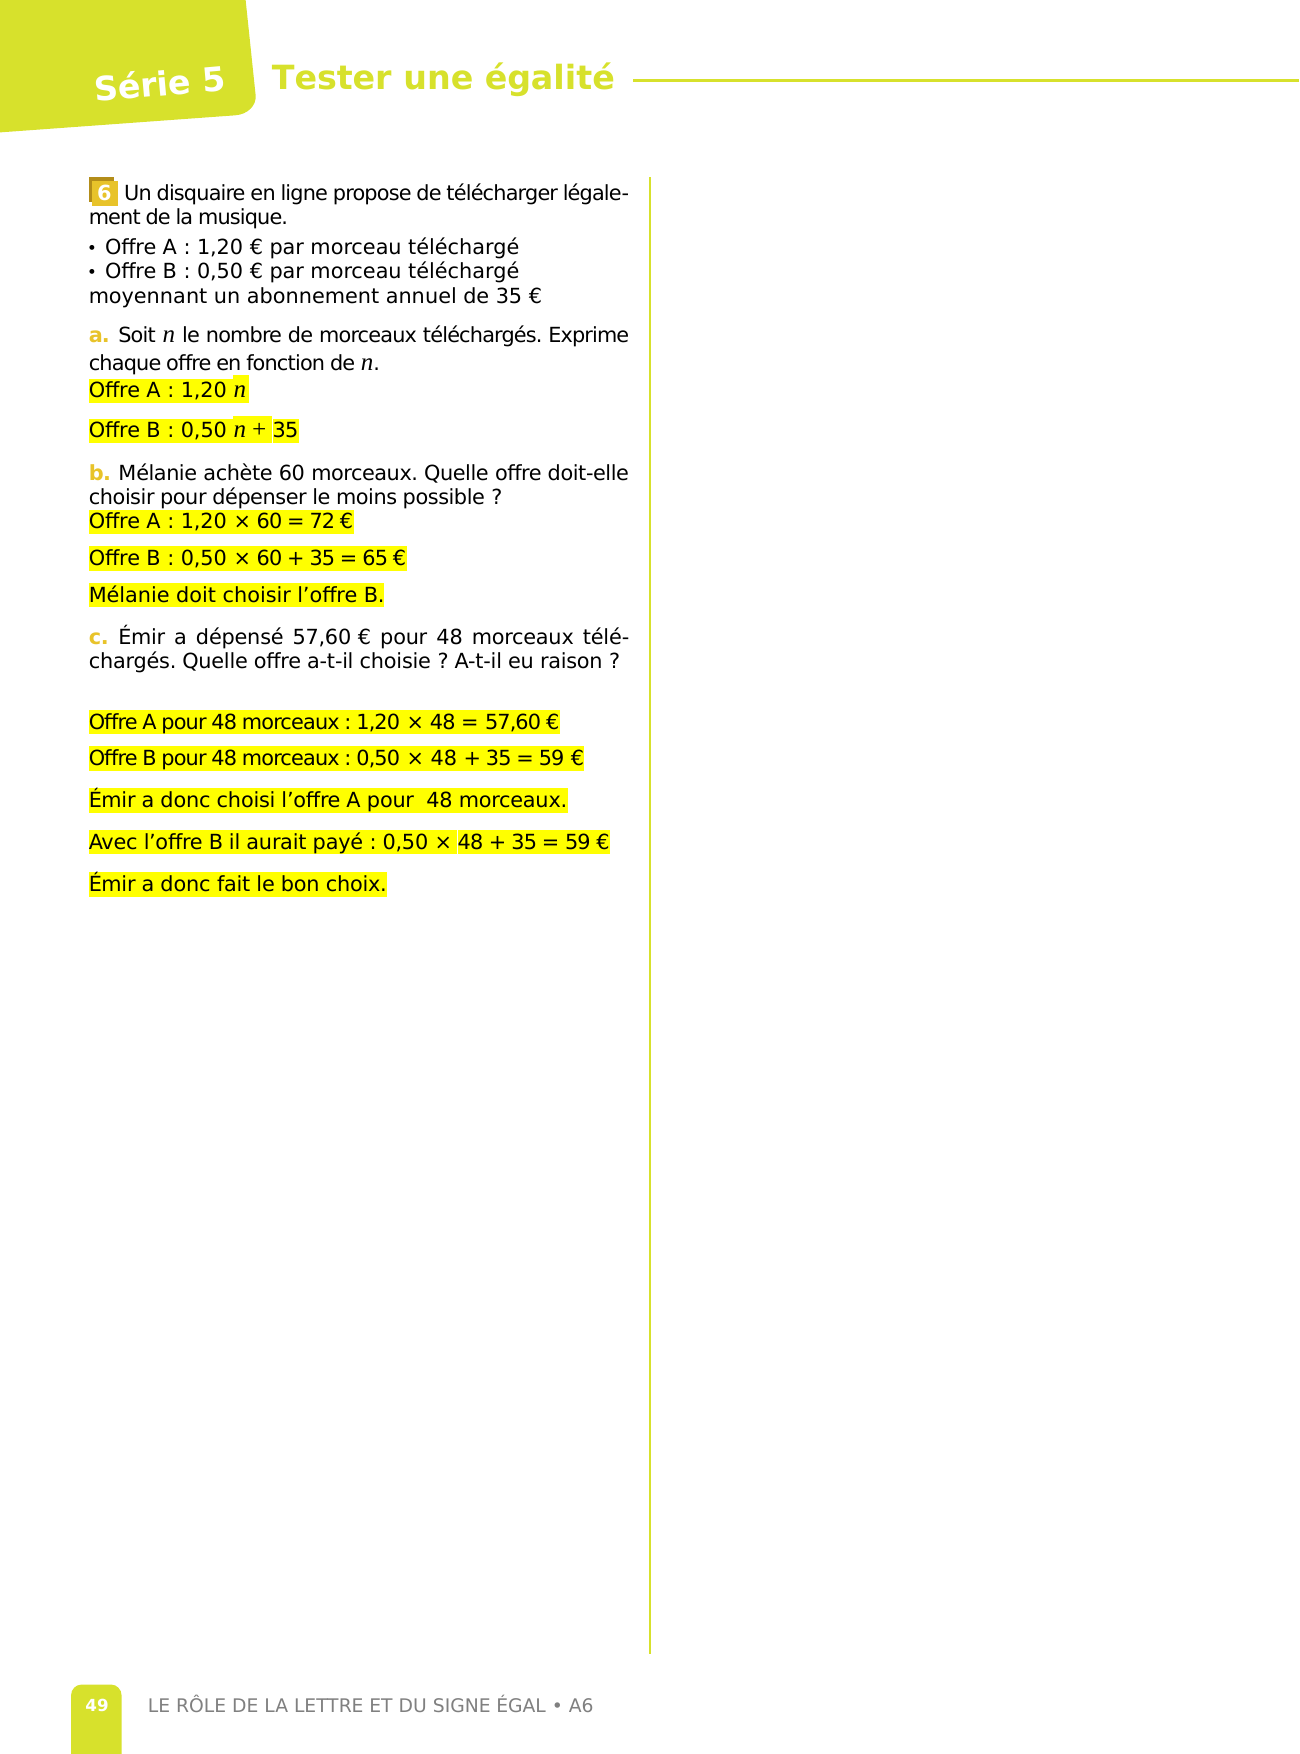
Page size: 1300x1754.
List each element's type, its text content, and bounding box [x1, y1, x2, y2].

subtitle Un disquaire en ligne propose de télécharger légale­ment de la musique. [88, 177, 629, 229]
list Offre B pour 48 morceaux : 0,50 × 48 + 35 = 59 € [584, 746, 629, 771]
list Soit n le nombre de morceaux téléchargés. Exprime chaque offre en fonction de n. [88, 320, 629, 375]
list Offre B : 0,50 € par morceau téléchargé moyennant un abonnement annuel de 35 € [88, 260, 629, 308]
text Offre B : 0,50 n + 35 [88, 416, 629, 443]
list Mélanie achète 60 morceaux. Quelle offre doit-elle choisir pour dépenser le moins possible ? [88, 461, 629, 509]
list Émir a donc choisi l’offre A pour 48 morceaux. [568, 788, 629, 813]
list Offre A : 1,20 € par morceau téléchargé [88, 235, 629, 260]
list Offre A : 1,20 × 60 = 72 € [88, 509, 629, 534]
list Émir a dépensé 57,60 € pour 48 morceaux télé­chargés. Quelle offre a-t-il choisie ? A-t-il eu raison ? [88, 625, 629, 674]
list Émir a donc fait le bon choix. [387, 872, 629, 897]
list Offre B : 0,50 × 60 + 35 = 65 € [407, 546, 629, 571]
list Mélanie doit choisir l’offre B. [384, 583, 629, 607]
list Offre A pour 48 morceaux : 1,20 × 48 = 57,60 € [560, 710, 629, 734]
text Offre A : 1,20 n [88, 375, 629, 403]
